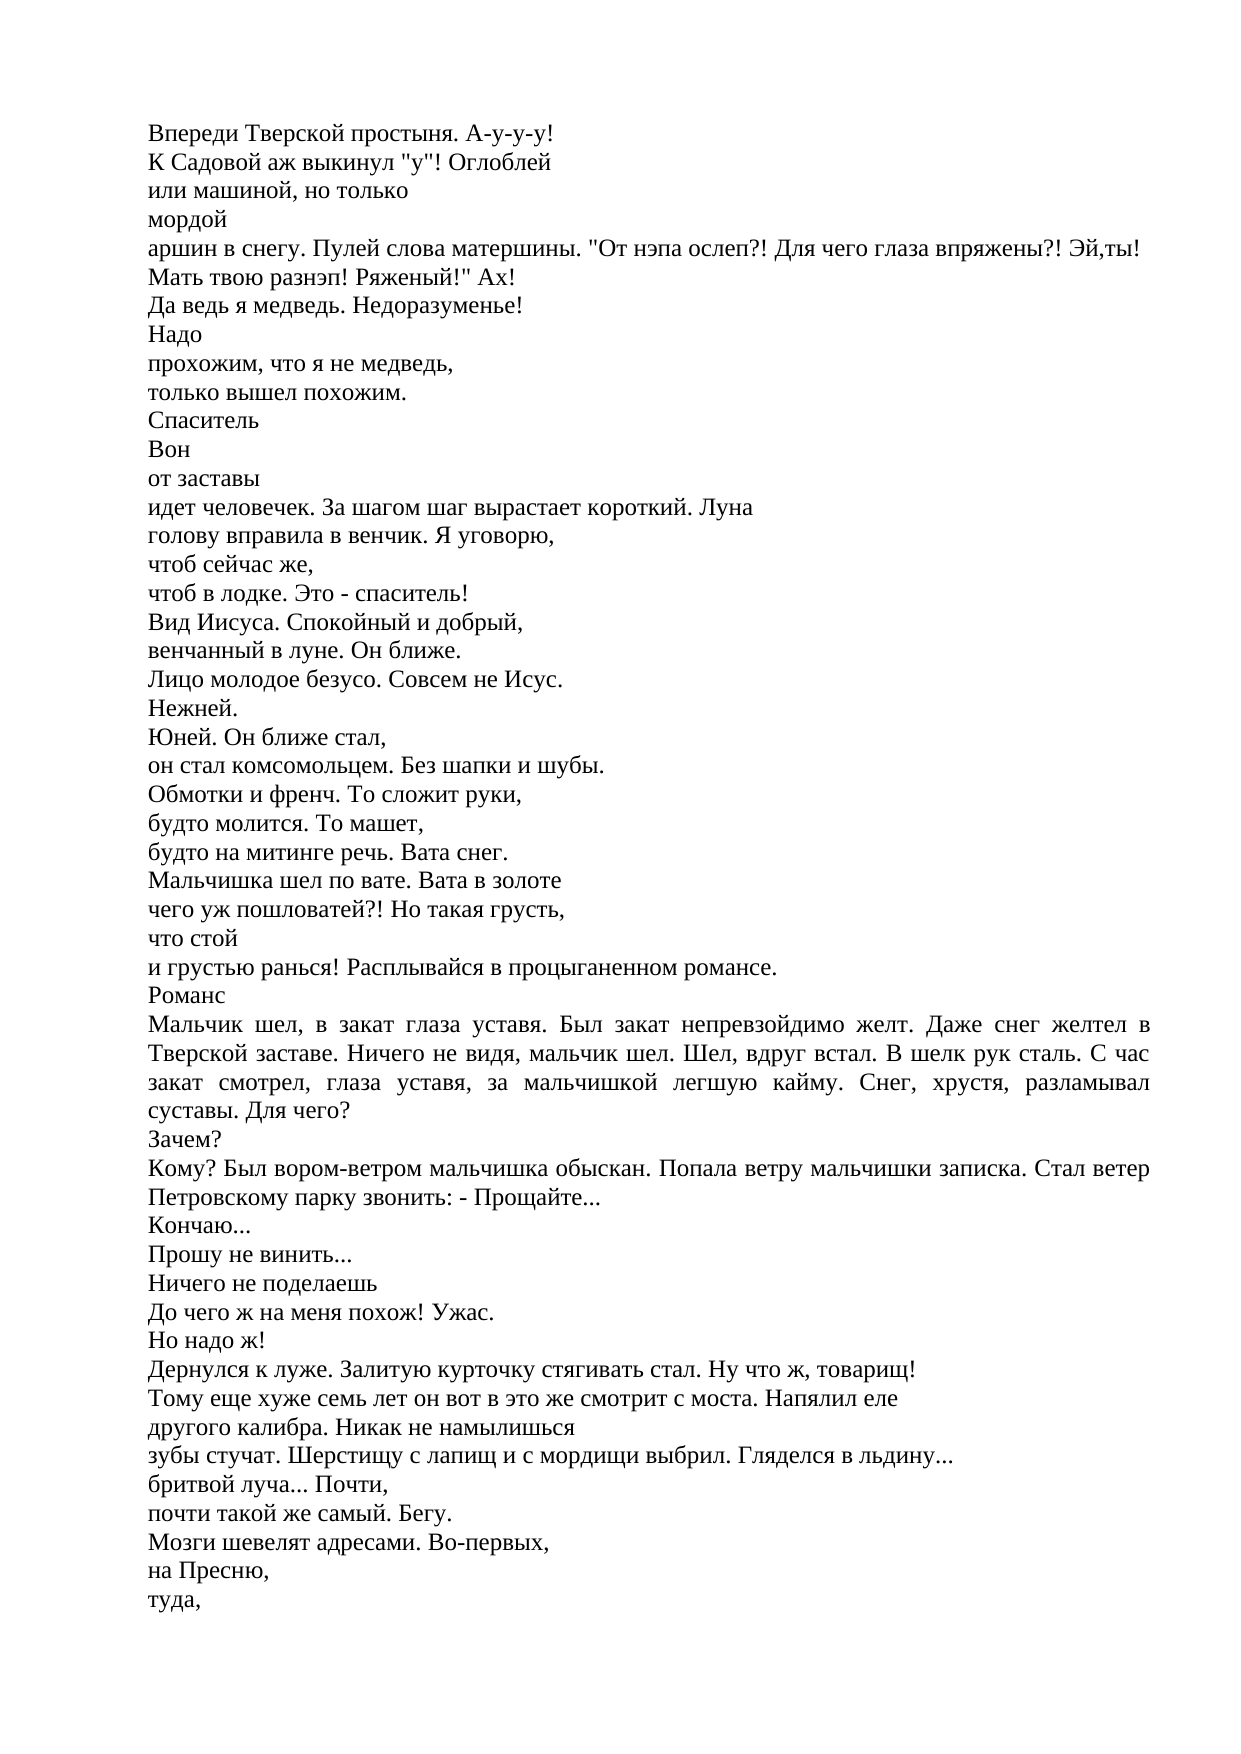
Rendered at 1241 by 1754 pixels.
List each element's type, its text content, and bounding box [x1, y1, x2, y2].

text Лицо молодое безусо. Совсем не Исус. [148, 664, 1152, 693]
text мордой [148, 204, 1152, 233]
text Юней. Он ближе стал, [148, 722, 1152, 751]
text только вышел похожим. [148, 377, 1152, 406]
text на Пресню, [148, 1556, 1152, 1584]
text Обмотки и френч. То сложит руки, [148, 779, 1152, 808]
text Надо [148, 319, 1152, 348]
text почти такой же самый. Бегу. [148, 1498, 1152, 1527]
text Да ведь я медведь. Недоразуменье! [148, 291, 1152, 319]
text Тому еще хуже семь лет он вот в это же смотрит с моста. Напялил еле [148, 1383, 1152, 1412]
text Вид Иисуса. Спокойный и добрый, [148, 607, 1152, 636]
text прохожим, что я не медведь, [148, 348, 1152, 377]
text Ничего не поделаешь [148, 1268, 1152, 1297]
text туда, [148, 1584, 1152, 1613]
text голову вправила в венчик. Я уговорю, [148, 521, 1152, 549]
text Мальчик шел, в закат глаза уставя. Был закат непревзойдимо желт. Даже снег желтел в Тверской заставе. Ничего не видя, мальчик шел. Шел, вдруг встал. В шелк рук сталь. С час закат смотрел, глаза уставя, за мальчишкой легшую кайму. Снег, хрустя, разламывал суставы. Для чего? [148, 1009, 1152, 1124]
text Дернулся к луже. Залитую курточку стягивать стал. Ну что ж, товарищ! [148, 1354, 1152, 1383]
text бритвой луча... Почти, [148, 1469, 1152, 1498]
text Мать твою разнэп! Ряженый!" Ах! [148, 262, 1152, 291]
text Романс [148, 981, 1152, 1009]
text и грустью ранься! Расплывайся в процыганенном романсе. [148, 952, 1152, 981]
text от заставы [148, 463, 1152, 492]
text Кончаю... [148, 1211, 1152, 1239]
text будто на митинге речь. Вата снег. [148, 837, 1152, 866]
text Спаситель [148, 406, 1152, 434]
text другого калибра. Никак не намылишься [148, 1412, 1152, 1441]
text аршин в снегу. Пулей слова матершины. "От нэпа ослеп?! Для чего глаза впряжены?! Эй,ты! [148, 233, 1152, 262]
text что стой [148, 923, 1152, 952]
text Мозги шевелят адресами. Во-первых, [148, 1527, 1152, 1556]
text Зачем? [148, 1124, 1152, 1153]
text Впереди Тверской простыня. А-у-у-у! [148, 118, 1152, 147]
text Мальчишка шел по вате. Вата в золоте [148, 866, 1152, 894]
text чтоб сейчас же, [148, 549, 1152, 578]
text чтоб в лодке. Это - спаситель! [148, 578, 1152, 607]
text будто молится. То машет, [148, 808, 1152, 837]
text Вон [148, 434, 1152, 463]
text Нежней. [148, 693, 1152, 722]
text чего уж пошловатей?! Но такая грусть, [148, 894, 1152, 923]
text Кому? Был вором-ветром мальчишка обыскан. Попала ветру мальчишки записка. Стал ветер Петровскому парку звонить: - Прощайте... [148, 1153, 1152, 1211]
text До чего ж на меня похож! Ужас. [148, 1297, 1152, 1326]
text венчанный в луне. Он ближе. [148, 636, 1152, 664]
text зубы стучат. Шерстищу с лапищ и с мордищи выбрил. Гляделся в льдину... [148, 1441, 1152, 1469]
text или машиной, но только [148, 176, 1152, 204]
text он стал комсомольцем. Без шапки и шубы. [148, 751, 1152, 779]
text идет человечек. За шагом шаг вырастает короткий. Луна [148, 492, 1152, 521]
text К Садовой аж выкинул "у"! Оглоблей [148, 147, 1152, 176]
text Прошу не винить... [148, 1239, 1152, 1268]
text Но надо ж! [148, 1326, 1152, 1354]
